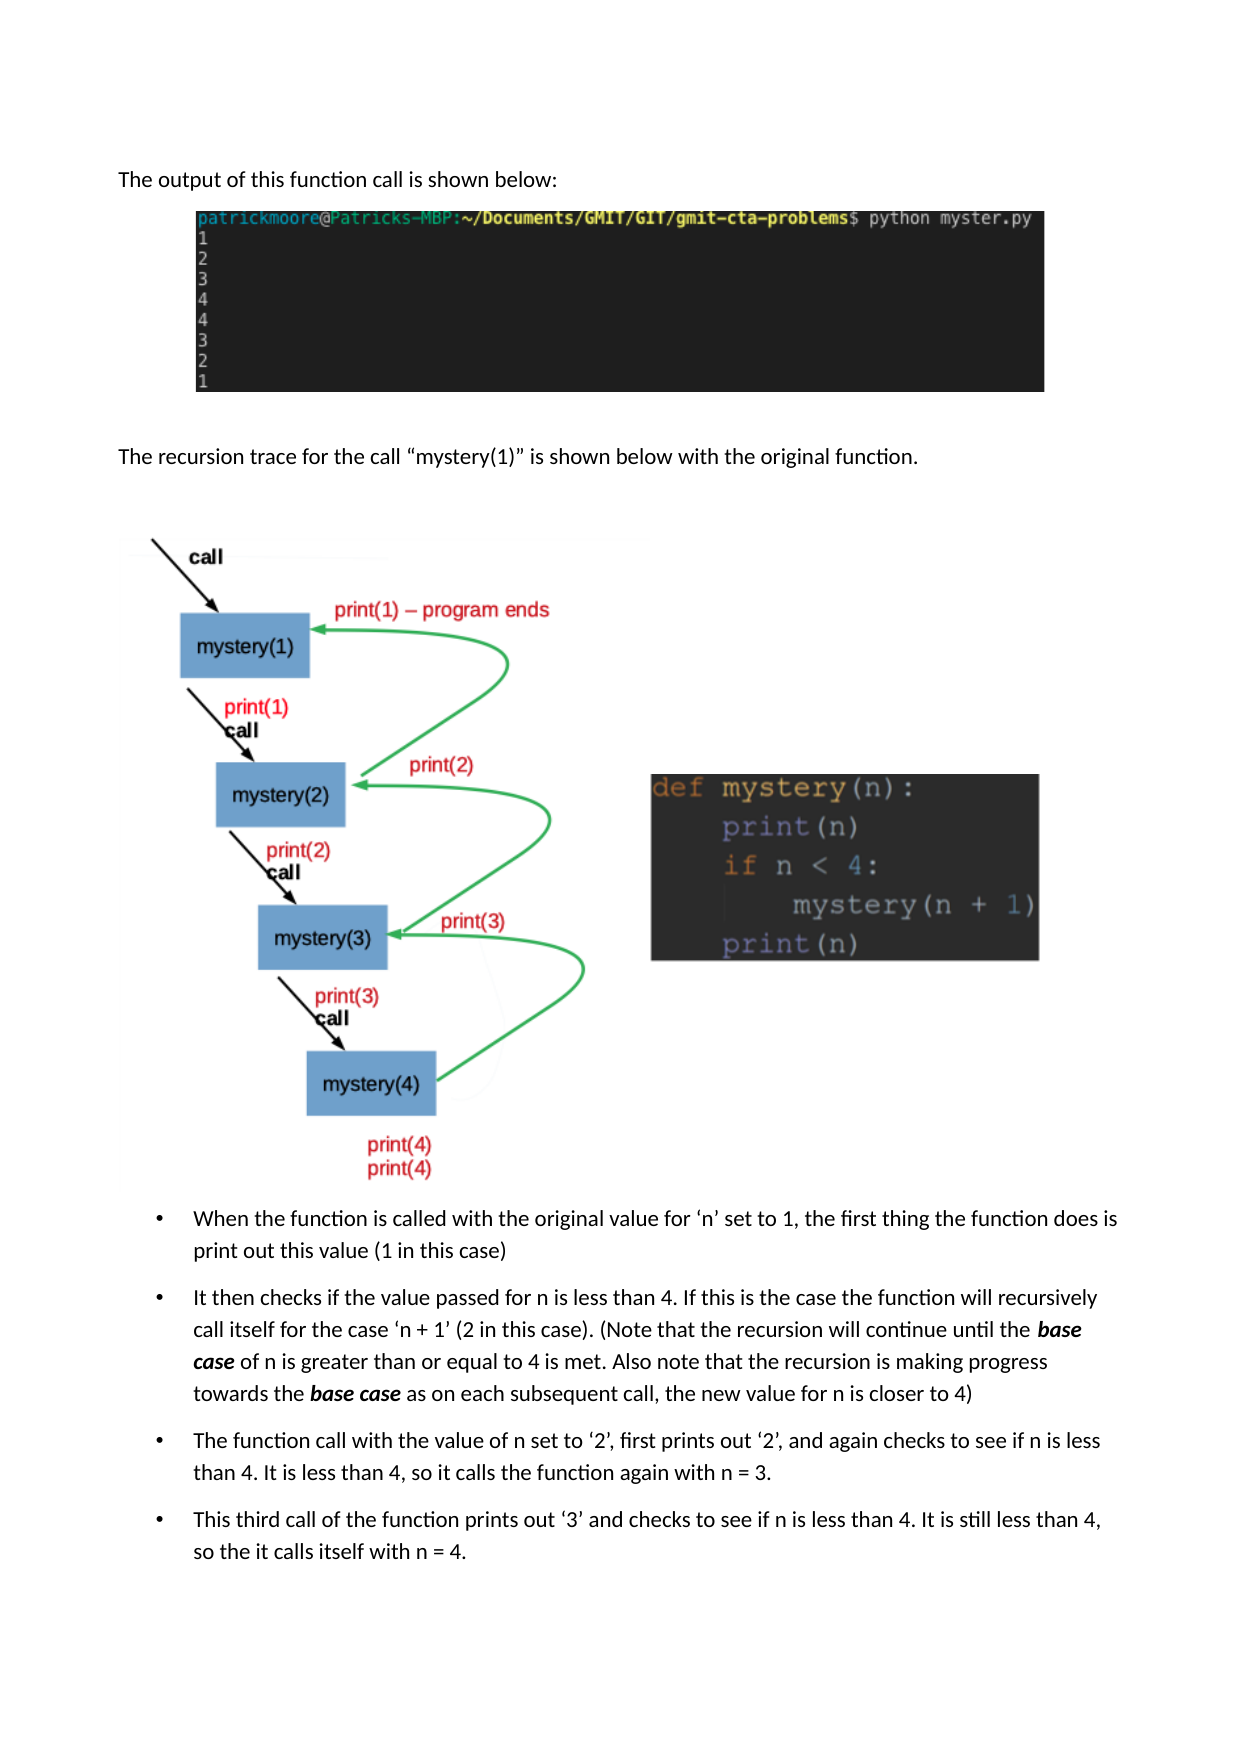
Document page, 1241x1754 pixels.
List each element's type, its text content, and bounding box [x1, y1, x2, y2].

list This third call of the function prints out ‘3’ and checks to see if n is less than 4. It is still less than 4, so the it calls itself with n = 4. [156, 1505, 1122, 1566]
text The output of this function call is shown below: [118, 165, 1122, 193]
list The function call with the value of n set to ‘2’, first prints out ‘2’, and again checks to see if n is less than 4. It is less than 4, so it calls the function again with n = 3. [156, 1426, 1122, 1487]
picture [118, 518, 1041, 1192]
picture [195, 211, 1045, 392]
list It then checks if the value passed for n is less than 4. If this is the case the function will recursively call itself for the case ‘n + 1’ (2 in this case). (Note that the recursion will continue until the base case of n is greater than or equal to 4 is met. Also note that the recursion is making progress towards the base case as on each subsequent call, the new value for n is closer to 4) [156, 1283, 1122, 1408]
text The recursion trace for the call “mystery(1)” is shown below with the original function. [118, 442, 1122, 471]
list When the function is called with the original value for ‘n’ set to 1, the first thing the function does is print out this value (1 in this case) [156, 1204, 1122, 1264]
